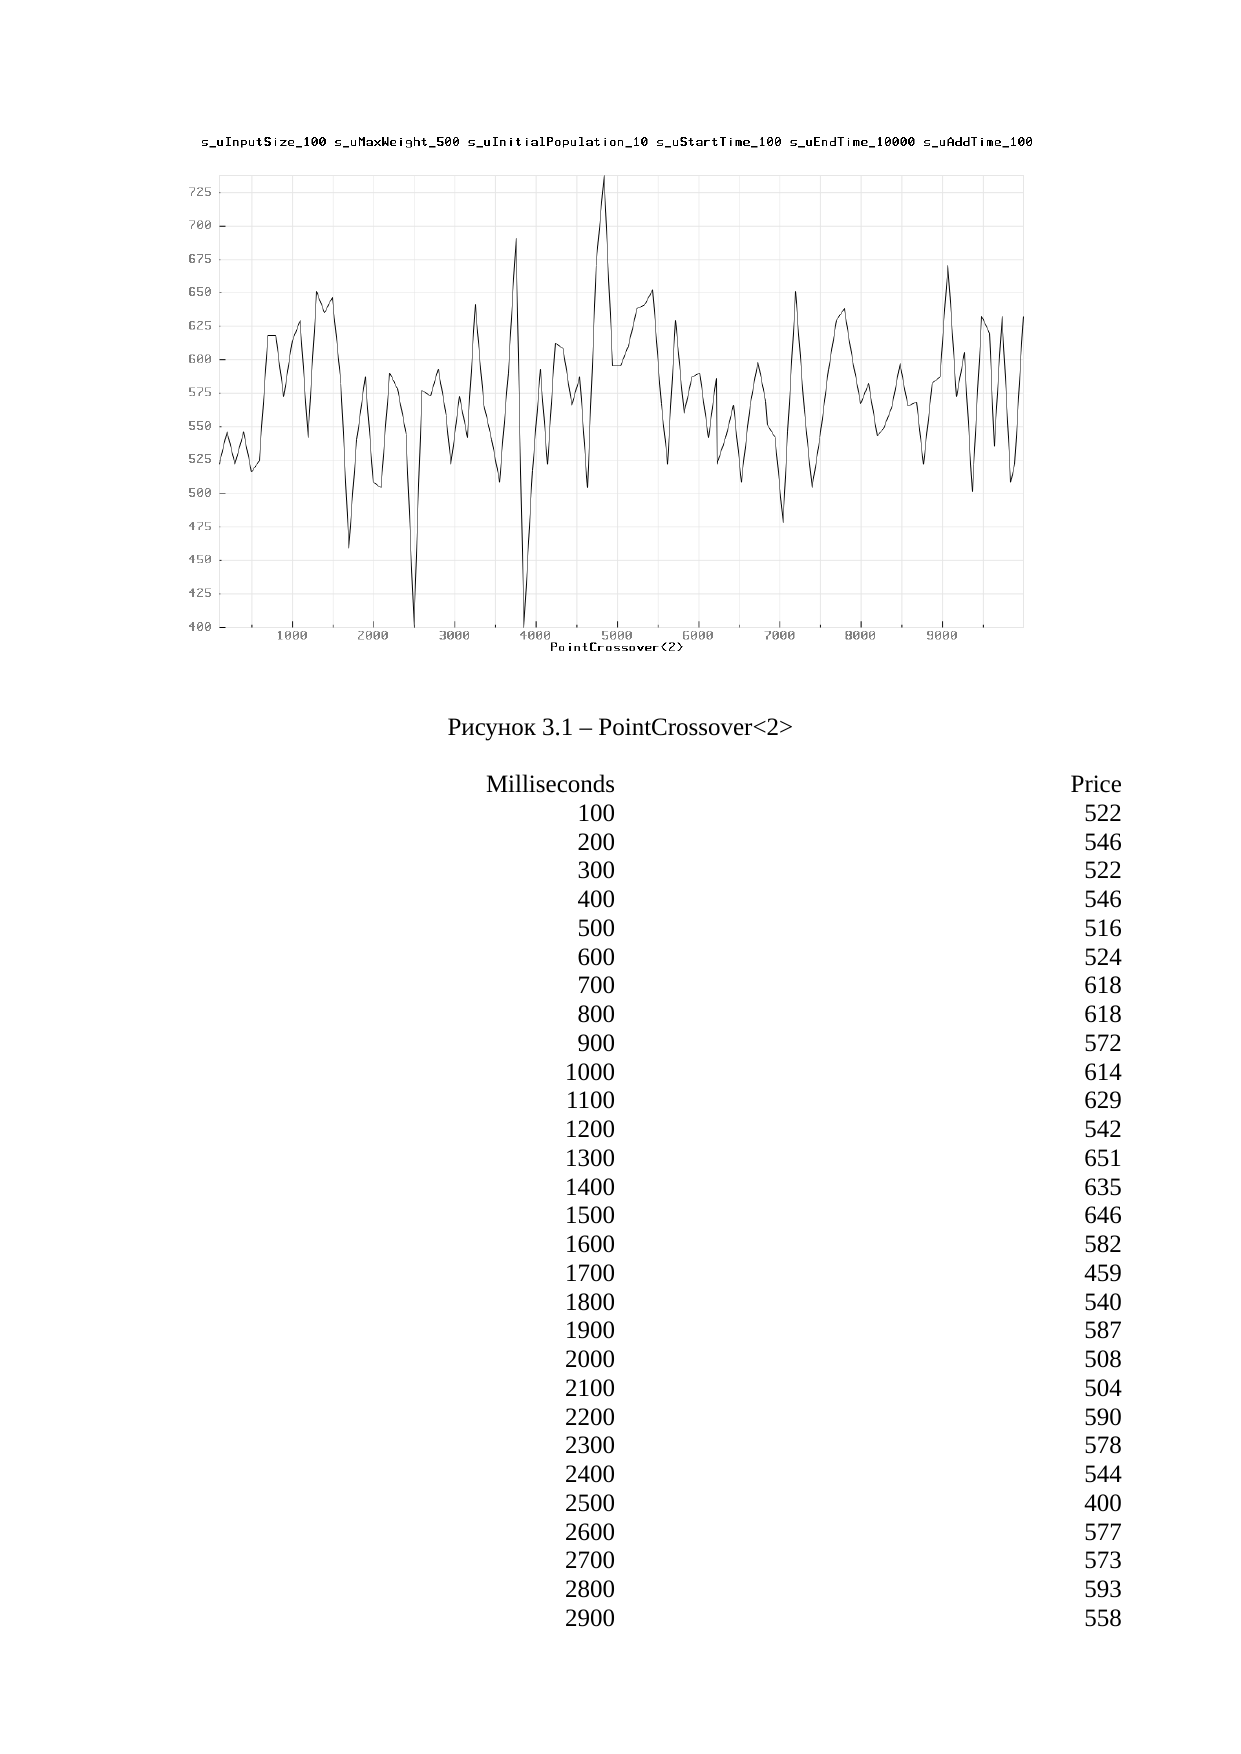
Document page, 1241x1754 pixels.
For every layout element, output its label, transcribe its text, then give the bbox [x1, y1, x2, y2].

table_cell 572 [618, 1028, 1125, 1057]
table_cell 542 [618, 1114, 1125, 1143]
table_cell 200 [121, 827, 618, 855]
table_header Price [618, 769, 1125, 798]
table_cell 1300 [121, 1143, 618, 1172]
text Рисунок 3.1 – PointCrossover<2> [118, 712, 1122, 740]
table_cell 618 [618, 999, 1125, 1028]
table_cell 573 [618, 1545, 1125, 1574]
table_cell 524 [618, 942, 1125, 970]
table_cell 504 [618, 1373, 1125, 1402]
table_cell 2200 [121, 1402, 618, 1430]
table_cell 2300 [121, 1430, 618, 1459]
table_cell 1700 [121, 1258, 618, 1287]
table_cell 516 [618, 913, 1125, 942]
table_cell 593 [618, 1574, 1125, 1603]
table_cell 300 [121, 855, 618, 884]
table_cell 590 [618, 1402, 1125, 1430]
table_cell 2400 [121, 1459, 618, 1488]
table_cell 2500 [121, 1488, 618, 1517]
table_cell 2100 [121, 1373, 618, 1402]
table_cell 1000 [121, 1057, 618, 1085]
table_cell 100 [121, 798, 618, 827]
table_cell 1400 [121, 1172, 618, 1200]
table_cell 629 [618, 1085, 1125, 1114]
table_cell 618 [618, 970, 1125, 999]
table_cell 1200 [121, 1114, 618, 1143]
table_header Milliseconds [121, 769, 618, 798]
table_cell 1100 [121, 1085, 618, 1114]
table_cell 558 [618, 1603, 1125, 1632]
picture [118, 118, 1123, 683]
table_cell 600 [121, 942, 618, 970]
table_cell 2600 [121, 1517, 618, 1545]
table_cell 546 [618, 827, 1125, 855]
table_cell 400 [121, 884, 618, 913]
table_cell 646 [618, 1200, 1125, 1229]
table_cell 577 [618, 1517, 1125, 1545]
table_cell 500 [121, 913, 618, 942]
table_cell 582 [618, 1229, 1125, 1258]
table_cell 1900 [121, 1315, 618, 1344]
table_cell 2700 [121, 1545, 618, 1574]
table_cell 578 [618, 1430, 1125, 1459]
table_cell 614 [618, 1057, 1125, 1085]
table_cell 1800 [121, 1287, 618, 1315]
table_cell 522 [618, 798, 1125, 827]
table_cell 508 [618, 1344, 1125, 1373]
table_cell 2000 [121, 1344, 618, 1373]
table_cell 540 [618, 1287, 1125, 1315]
table_cell 1500 [121, 1200, 618, 1229]
table_cell 2800 [121, 1574, 618, 1603]
table_cell 546 [618, 884, 1125, 913]
table_cell 651 [618, 1143, 1125, 1172]
table_cell 459 [618, 1258, 1125, 1287]
table_cell 800 [121, 999, 618, 1028]
table_cell 587 [618, 1315, 1125, 1344]
table_cell 544 [618, 1459, 1125, 1488]
table_cell 522 [618, 855, 1125, 884]
table_cell 400 [618, 1488, 1125, 1517]
table_cell 700 [121, 970, 618, 999]
table_cell 1600 [121, 1229, 618, 1258]
table_cell 900 [121, 1028, 618, 1057]
table_cell 635 [618, 1172, 1125, 1200]
table_cell 2900 [121, 1603, 618, 1632]
